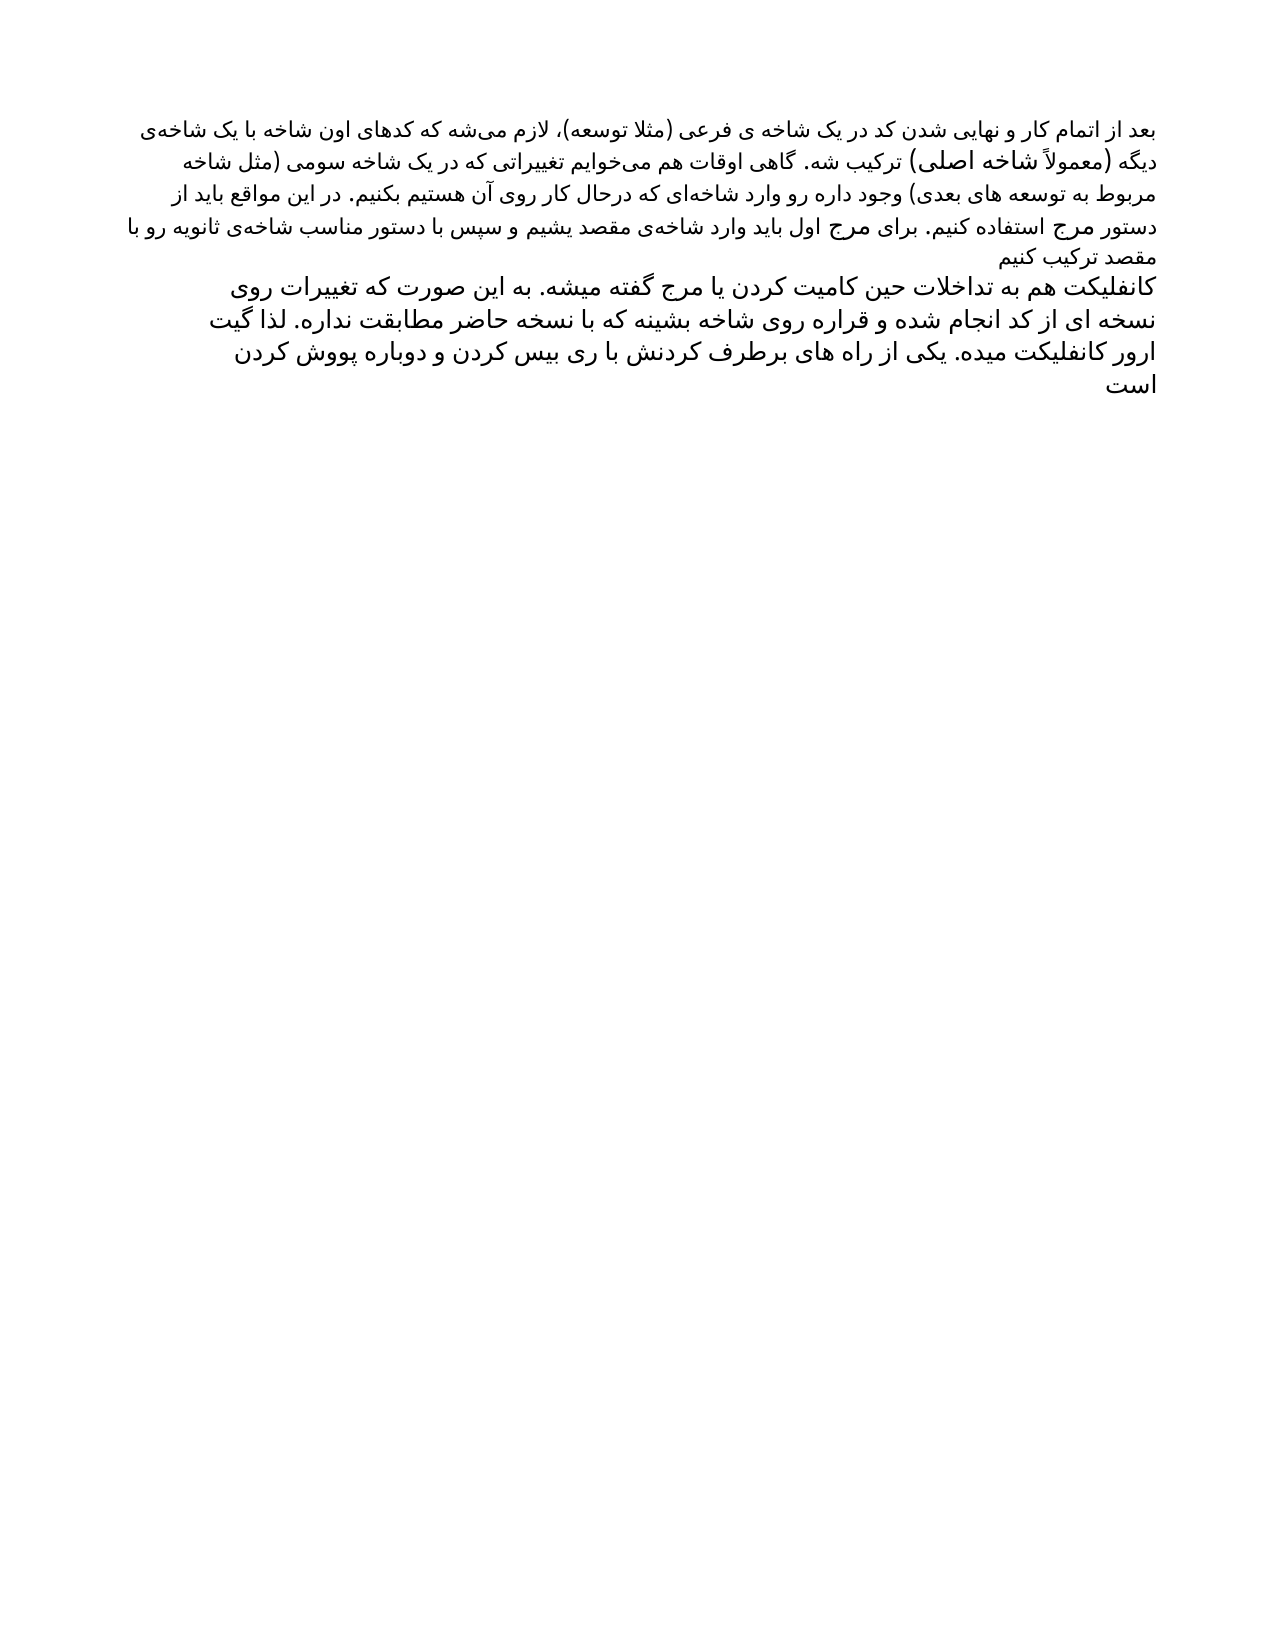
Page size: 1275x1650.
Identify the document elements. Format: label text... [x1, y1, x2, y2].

text کانفلیکت هم به تداخلات حین کامیت کردن یا مرج گفته میشه. به این صورت که تغییرات روی نسخه ای از کد انجام شده و قراره روی شاخه بشینه که با نسخه حاضر مطابقت نداره. لذا گیت ارور کانفلیکت میده. یکی از راه های برطرف کردنش با ری بیس کردن و دوباره پووش کردن است [192, 273, 1157, 403]
text بعد از اتمام کار و نهایی شدن کد در یک شاخه ی فرعی (مثلا توسعه)، لازم می‌شه که کدهای اون شاخه با یک شاخه‌ی دیگه (معمولاً شاخه اصلی) ترکیب شه. گاهی اوقات هم می‌خوایم تغییراتی که در یک شاخه‌ سومی (مثل شاخه مربوط به توسعه های بعدی) وجود داره رو وارد شاخه‌ای که درحال کار روی آن هستیم بکنیم. در این مواقع باید از دستور مرج استفاده کنیم. برای مرج اول باید وارد شاخه‌ی مقصد یشیم و سپس با دستور مناسب شاخه‌ی ثانویه رو با مقصد ترکیب کنیم [118, 118, 1157, 273]
